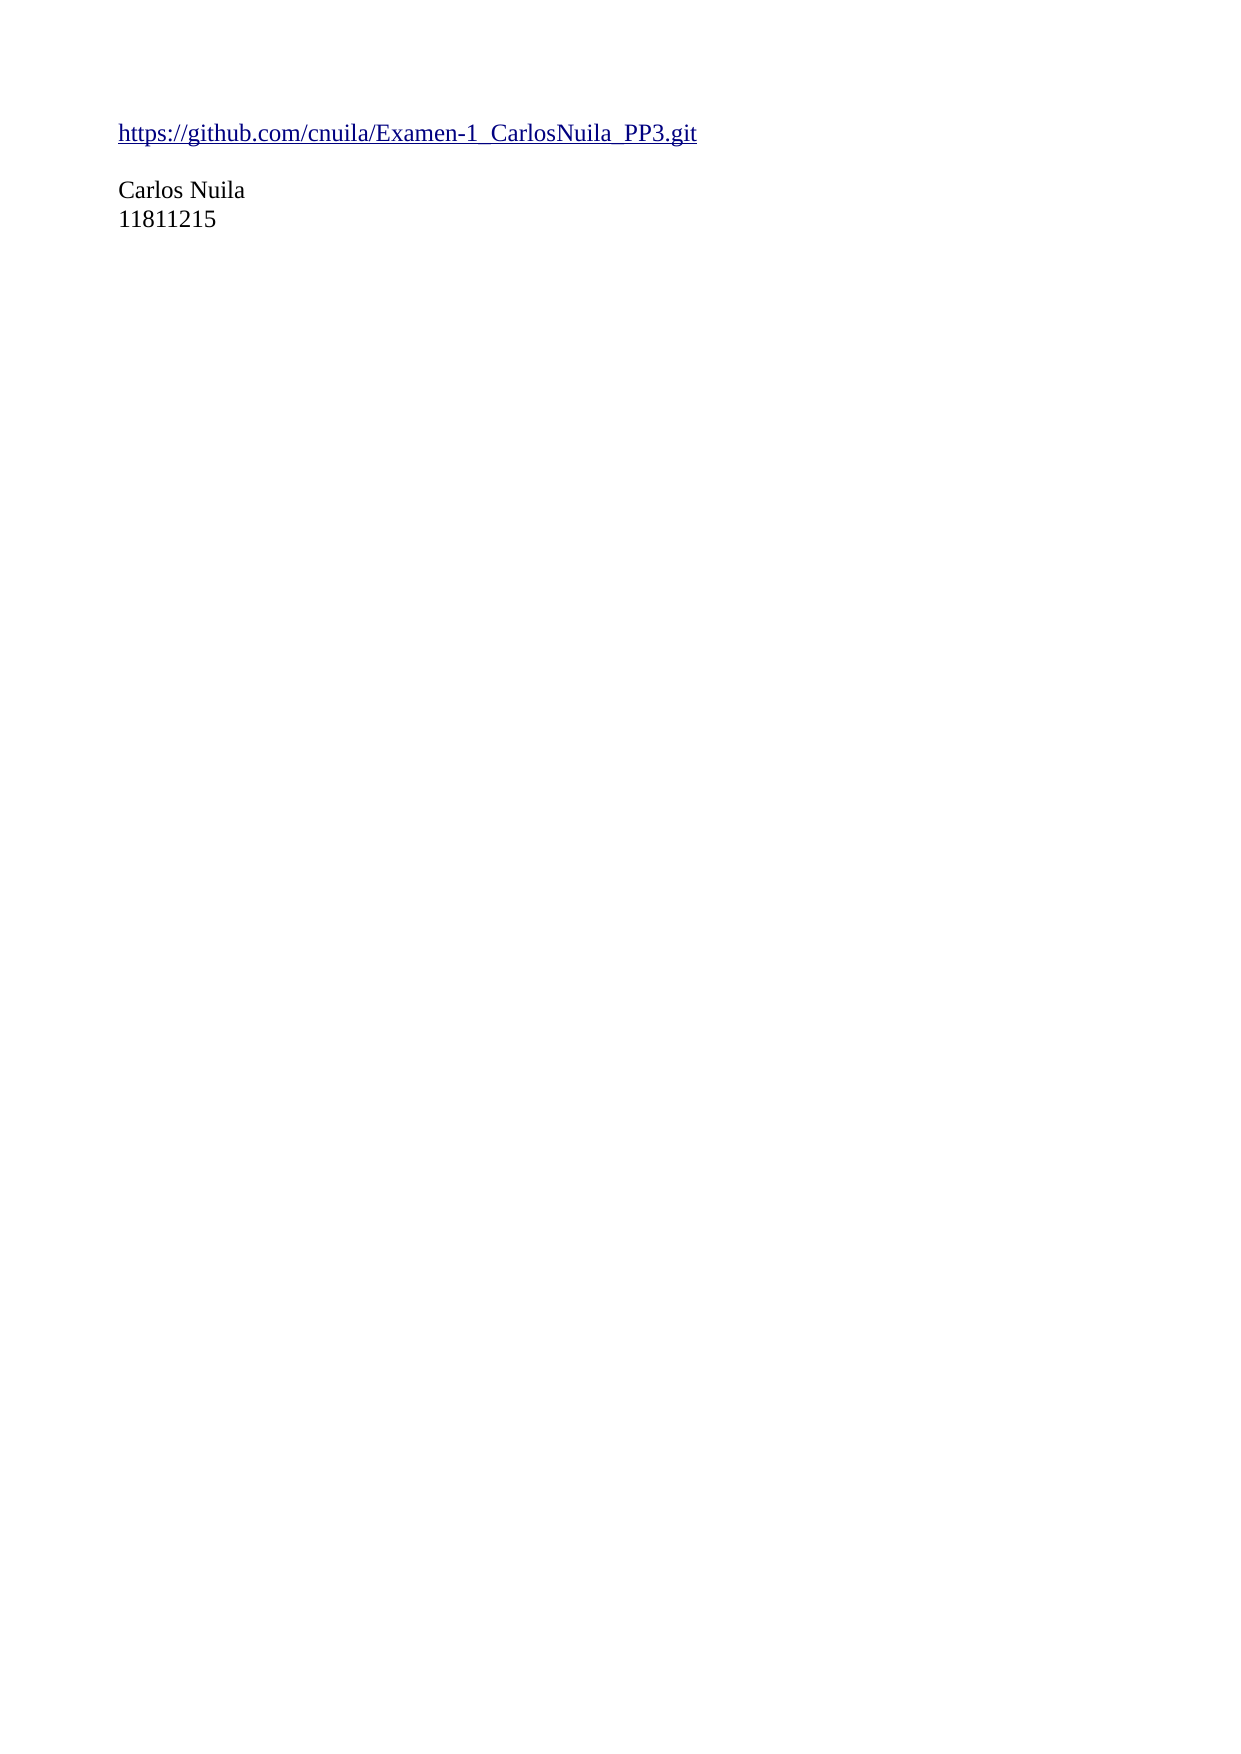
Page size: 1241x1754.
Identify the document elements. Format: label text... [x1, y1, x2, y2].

text 11811215 [118, 204, 1122, 233]
text Carlos Nuila [118, 176, 1122, 204]
text https://github.com/cnuila/Examen-1_CarlosNuila_PP3.git [118, 118, 1122, 147]
